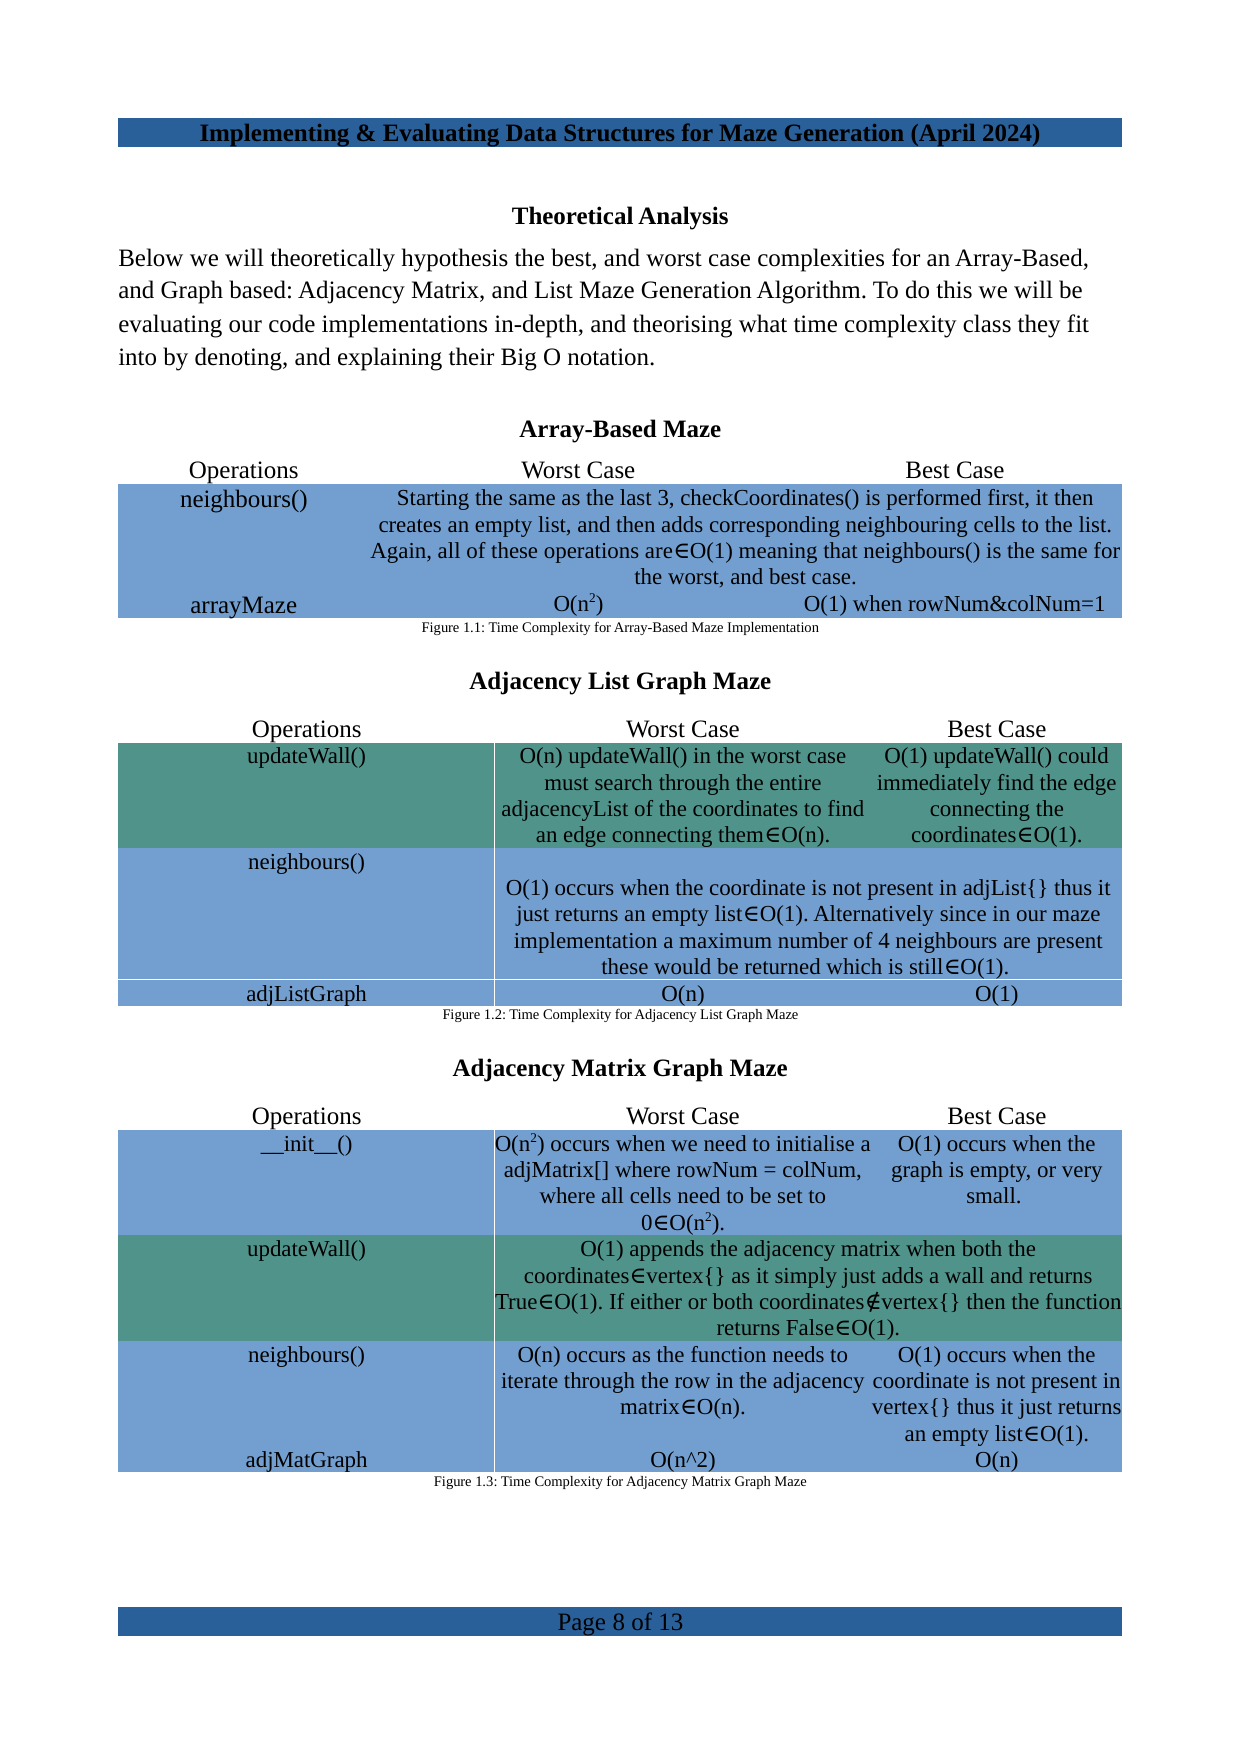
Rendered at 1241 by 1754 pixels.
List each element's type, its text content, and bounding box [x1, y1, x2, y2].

table_cell updateWall() [118, 1235, 494, 1341]
table_cell O(1) [871, 980, 1122, 1006]
text Figure 1.2: Time Complexity for Adjacency List Graph Maze [118, 1006, 1122, 1035]
text Figure 1.3: Time Complexity for Adjacency Matrix Graph Maze [118, 1472, 1122, 1501]
text Below we will theoretically hypothesis the best, and worst case complexities for an Array-Based, and Graph based: Adjacency Matrix, and List Maze Generation Algorithm. To do this we will be evaluating our code implementations in-depth, and theorising what time complexity class they fit into by denoting, and explaining their Big O notation. [118, 243, 1122, 370]
table_cell neighbours() [118, 484, 369, 590]
table_cell O(n) [871, 1446, 1122, 1472]
subtitle Theoretical Analysis [118, 201, 1122, 230]
table_cell O(n^2) [495, 1446, 871, 1472]
table_cell O(n2) occurs when we need to initialise a adjMatrix[] where rowNum = colNum, where all cells need to be set to 0∈O(n2). [495, 1130, 871, 1235]
table_cell O(n) [495, 980, 871, 1006]
table_header Worst Case [495, 1101, 871, 1130]
table_header Best Case [787, 456, 1122, 484]
text Adjacency Matrix Graph Maze [118, 1053, 1122, 1082]
table_cell O(1) when rowNum&colNum=1 [787, 590, 1122, 618]
table_cell neighbours() [118, 848, 494, 979]
table_cell O(n) occurs as the function needs to iterate through the row in the adjacency matrix∈O(n). [495, 1341, 871, 1446]
table_header Worst Case [495, 714, 871, 742]
subtitle Array-Based Maze [118, 414, 1122, 443]
table_cell O(1) occurs when the graph is empty, or very small. [871, 1130, 1122, 1235]
table_cell O(1) occurs when the coordinate is not present in vertex{} thus it just returns an empty list∈O(1). [871, 1341, 1122, 1446]
table_header Operations [118, 714, 494, 742]
table_cell updateWall() [118, 743, 494, 848]
table_cell adjMatGraph [118, 1446, 494, 1472]
text Figure 1.1: Time Complexity for Array-Based Maze Implementation [118, 618, 1122, 647]
table_cell O(1) appends the adjacency matrix when both the coordinates∈vertex{} as it simply just adds a wall and returns True∈O(1). If either or both coordinates∉vertex{} then the function returns False∈O(1). [495, 1235, 1122, 1341]
table_cell O(1) updateWall() could immediately find the edge connecting the coordinates∈O(1). [871, 743, 1122, 848]
table_cell O(1) occurs when the coordinate is not present in adjList{} thus it just returns an empty list∈O(1). Alternatively since in our maze implementation a maximum number of 4 neighbours are present these would be returned which is still∈O(1). [495, 848, 1122, 979]
table_cell O(n) updateWall() in the worst case must search through the entire adjacencyList of the coordinates to find an edge connecting them∈O(n). [495, 743, 871, 848]
table_header Operations [118, 1101, 494, 1130]
table_cell arrayMaze [118, 590, 369, 618]
table_cell adjListGraph [118, 980, 494, 1006]
table_cell Starting the same as the last 3, checkCoordinates() is performed first, it then creates an empty list, and then adds corresponding neighbouring cells to the list. Again, all of these operations are∈O(1) meaning that neighbours() is the same for the worst, and best case. [369, 484, 1122, 590]
table_header Operations [118, 456, 369, 484]
table_header Best Case [871, 1101, 1122, 1130]
text Adjacency List Graph Maze [118, 666, 1122, 695]
table_cell O(n2) [369, 590, 787, 618]
table_header Worst Case [369, 456, 787, 484]
table_cell neighbours() [118, 1341, 494, 1446]
table_header Best Case [871, 714, 1122, 742]
table_cell __init__() [118, 1130, 494, 1235]
